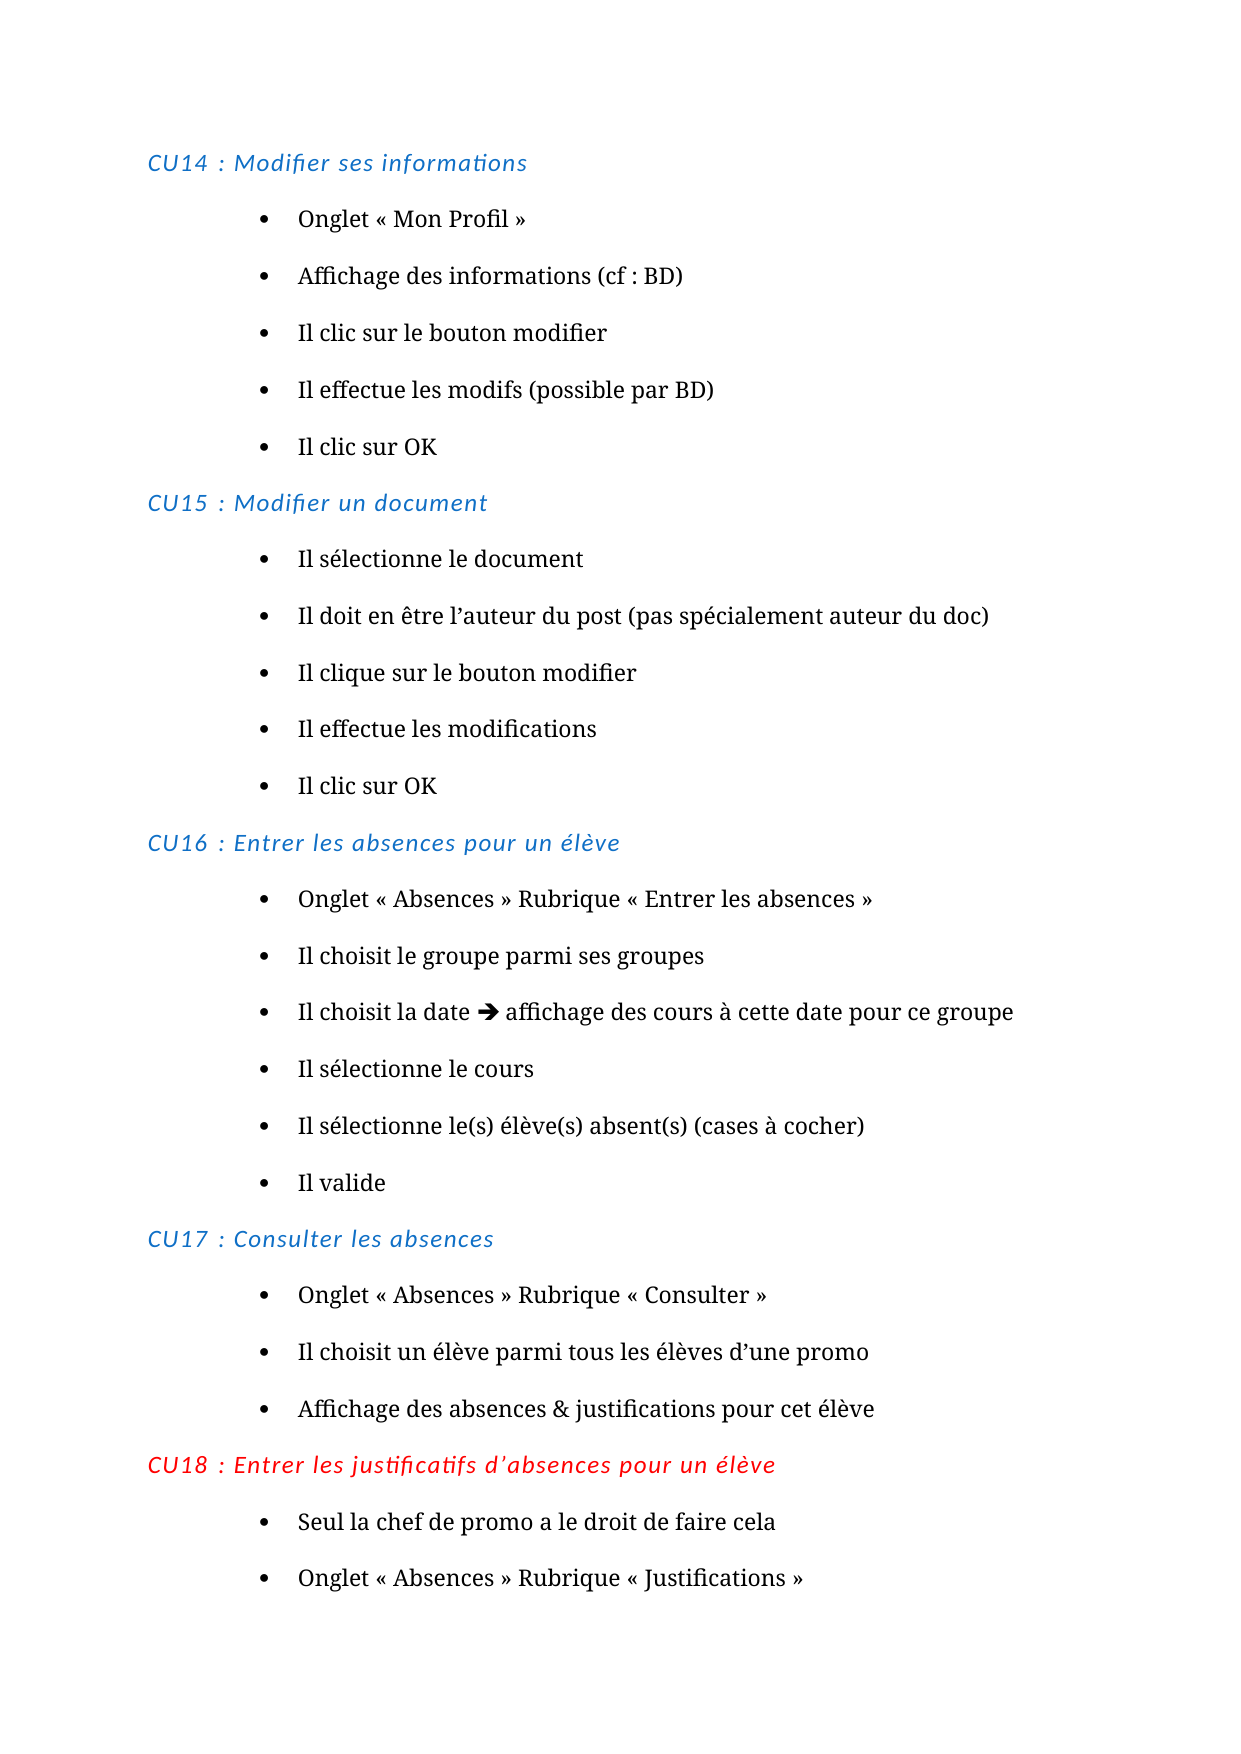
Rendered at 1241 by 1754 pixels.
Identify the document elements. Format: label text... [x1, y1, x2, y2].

list Onglet « Absences » Rubrique « Consulter » [260, 1279, 1093, 1311]
text CU16 : Entrer les absences pour un élève [148, 827, 1093, 857]
text CU18 : Entrer les justificatifs d’absences pour un élève [148, 1449, 1093, 1480]
list Il choisit la date  affichage des cours à cette date pour ce groupe [260, 996, 1093, 1028]
list Il choisit un élève parmi tous les élèves d’une promo [260, 1336, 1093, 1367]
list Affichage des absences & justifications pour cet élève [260, 1393, 1093, 1424]
list Onglet « Absences » Rubrique « Justifications » [260, 1562, 1093, 1593]
list Il choisit le groupe parmi ses groupes [260, 939, 1093, 971]
list Seul la chef de promo a le droit de faire cela [260, 1505, 1093, 1537]
list Il effectue les modifs (possible par BD) [260, 374, 1093, 405]
list Il valide [260, 1167, 1093, 1198]
list Affichage des informations (cf : BD) [260, 260, 1093, 291]
list Il doit en être l’auteur du post (pas spécialement auteur du doc) [260, 600, 1093, 631]
list Il clique sur le bouton modifier [260, 657, 1093, 688]
list Il sélectionne le(s) élève(s) absent(s) (cases à cocher) [260, 1110, 1093, 1141]
list Il clic sur le bouton modifier [260, 317, 1093, 348]
list Il effectue les modifications [260, 713, 1093, 745]
list Onglet « Absences » Rubrique « Entrer les absences » [260, 883, 1093, 914]
list Il sélectionne le document [260, 543, 1093, 574]
text CU17 : Consulter les absences [148, 1223, 1093, 1254]
text CU15 : Modifier un document [148, 487, 1093, 518]
list Il clic sur OK [260, 431, 1093, 462]
text CU14 : Modifier ses informations [148, 148, 1093, 178]
list Il clic sur OK [260, 770, 1093, 801]
list Il sélectionne le cours [260, 1053, 1093, 1084]
list Onglet « Mon Profil » [260, 203, 1093, 235]
